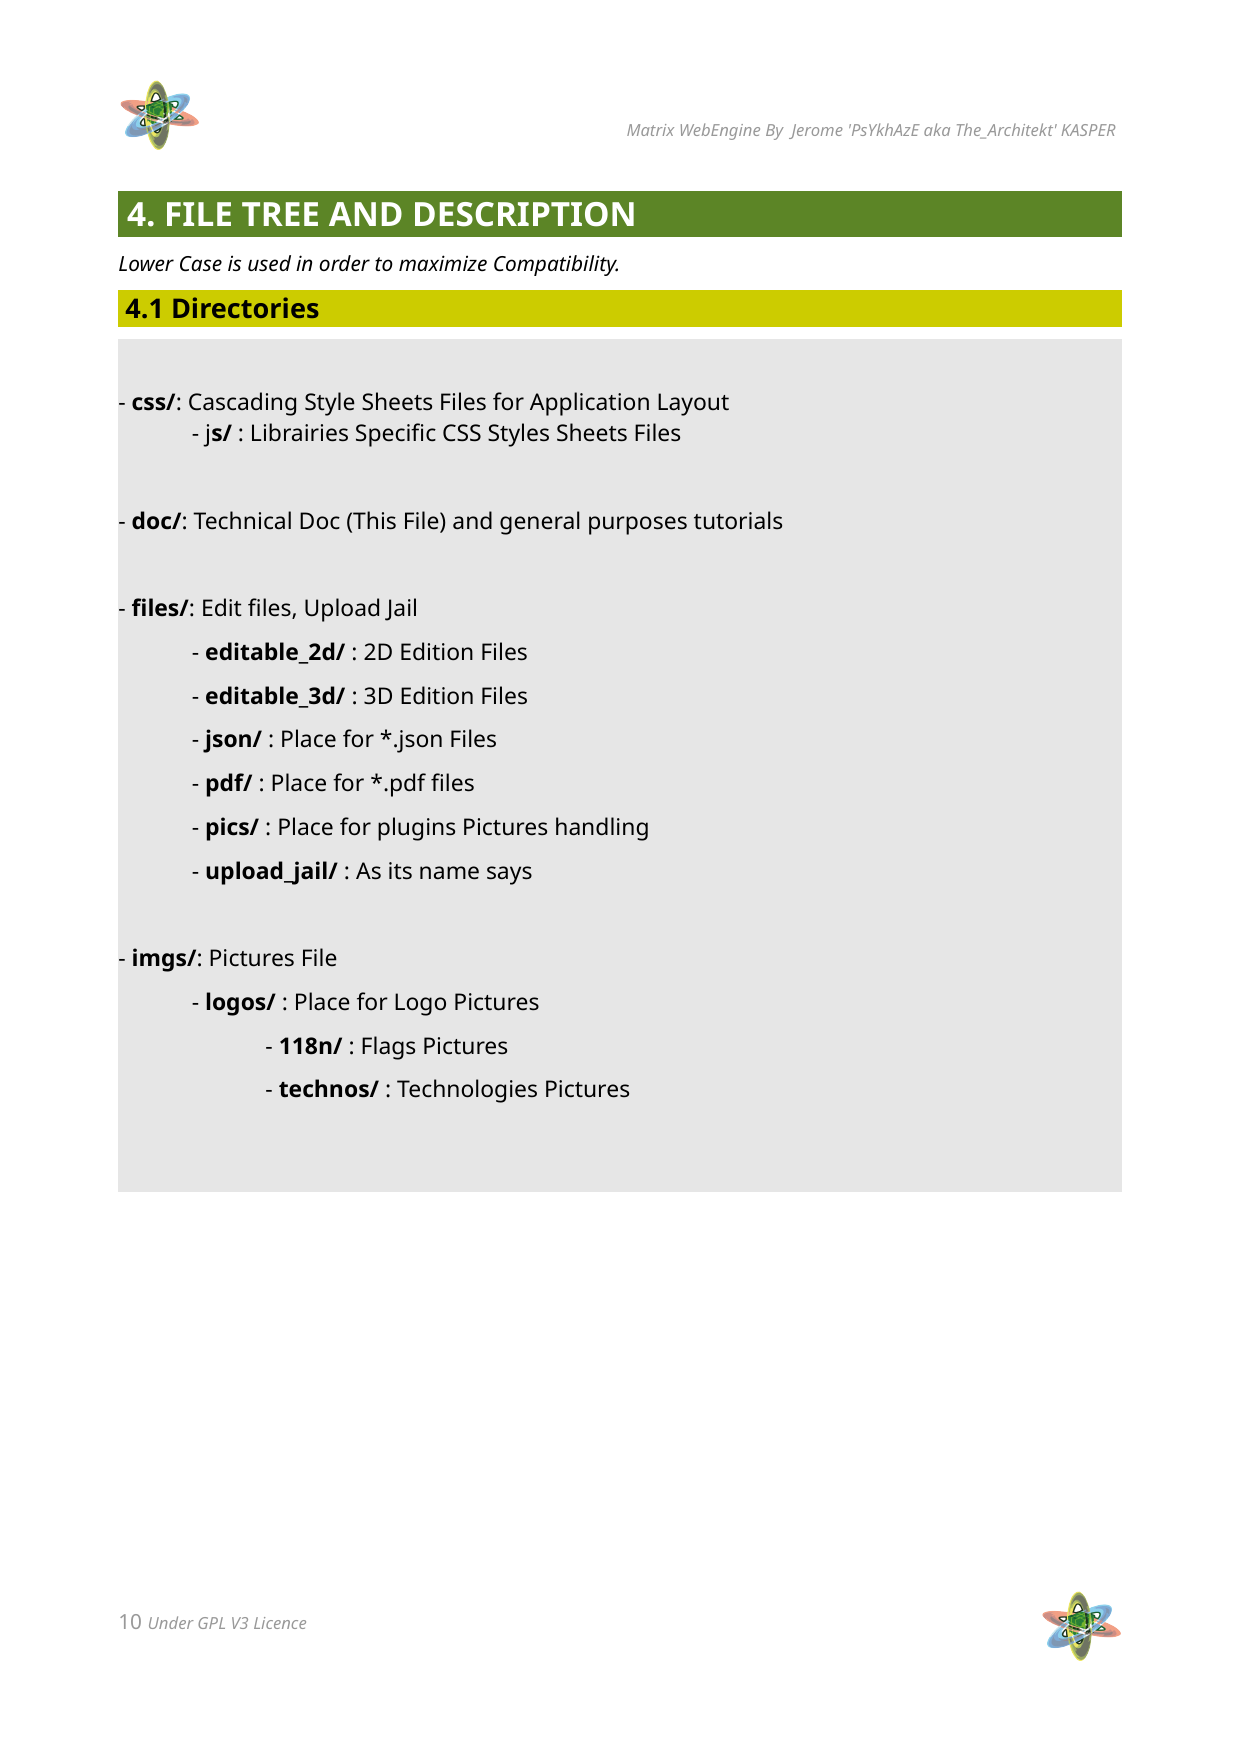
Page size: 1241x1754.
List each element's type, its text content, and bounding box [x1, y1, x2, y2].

text 4.1 Directories [118, 290, 1122, 327]
text - pdf/ : Place for *.pdf files [118, 767, 1122, 798]
text - 118n/ : Flags Pictures [118, 1030, 1122, 1061]
text - css/: Cascading Style Sheets Files for Application Layout - js/ : Librairies Specific CSS Styles Sheets Files [118, 386, 1122, 448]
text - upload_jail/ : As its name says [118, 855, 1122, 886]
text - editable_2d/ : 2D Edition Files [118, 636, 1122, 667]
text Lower Case is used in order to maximize Compatibility. [118, 249, 1122, 277]
text - pics/ : Place for plugins Pictures handling [118, 811, 1122, 842]
text - files/: Edit files, Upload Jail [118, 592, 1122, 623]
text - logos/ : Place for Logo Pictures [118, 986, 1122, 1017]
text - json/ : Place for *.json Files [118, 723, 1122, 755]
picture [1042, 1587, 1122, 1665]
text - technos/ : Technologies Pictures [118, 1073, 1122, 1105]
picture [120, 76, 200, 154]
text - doc/: Technical Doc (This File) and general purposes tutorials [118, 505, 1122, 536]
text - editable_3d/ : 3D Edition Files [118, 680, 1122, 711]
subtitle 4. FILE TREE AND DESCRIPTION [118, 191, 1122, 237]
text - imgs/: Pictures File [118, 942, 1122, 973]
